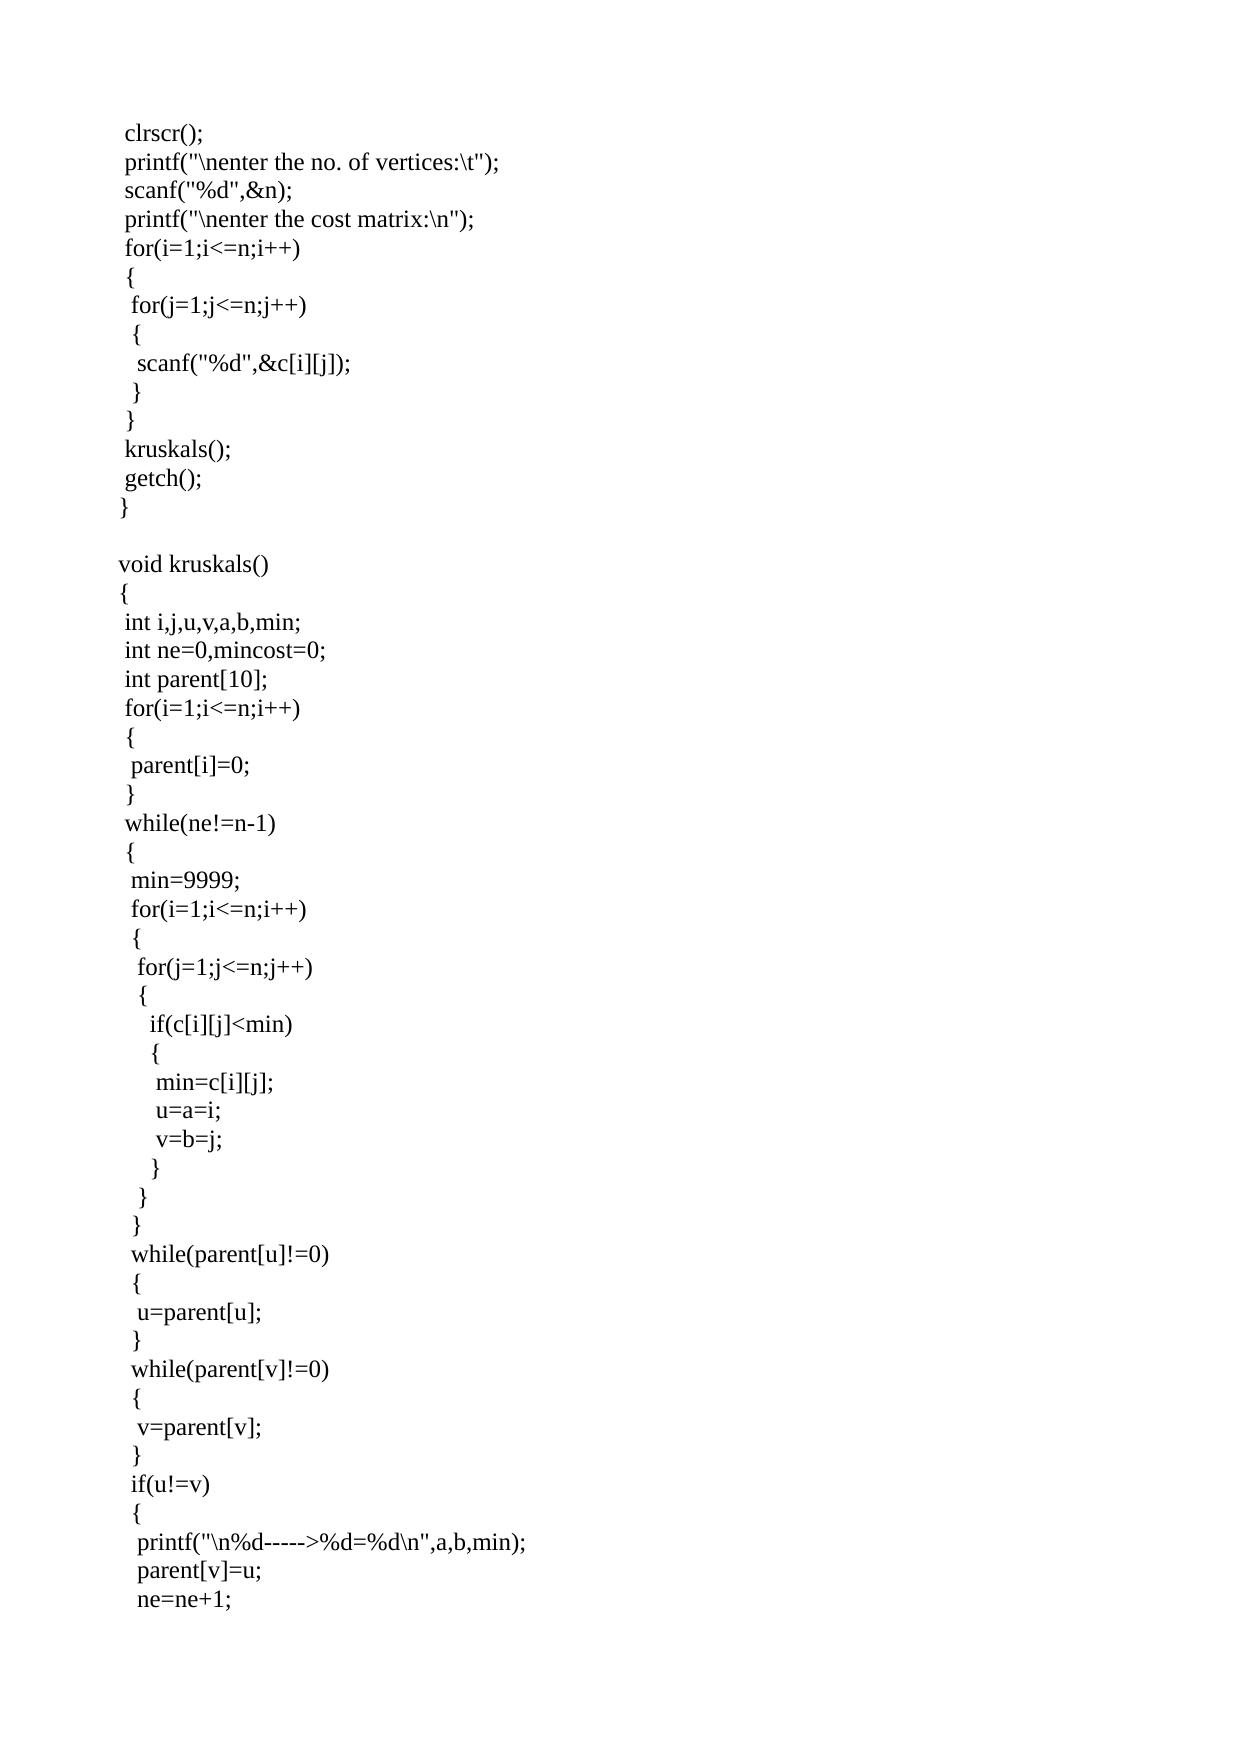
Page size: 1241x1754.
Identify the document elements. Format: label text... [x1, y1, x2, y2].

text while(ne!=n-1) [118, 808, 1122, 837]
text { [118, 981, 1122, 1009]
text getch(); [118, 463, 1122, 492]
text v=b=j; [118, 1124, 1122, 1153]
text { [118, 1268, 1122, 1297]
text u=a=i; [118, 1096, 1122, 1124]
text } [118, 1211, 1122, 1239]
text { [118, 1383, 1122, 1412]
text min=9999; [118, 866, 1122, 894]
text int ne=0,mincost=0; [118, 636, 1122, 664]
text } [118, 377, 1122, 406]
text void kruskals() [118, 549, 1122, 578]
text { [118, 1498, 1122, 1527]
text while(parent[v]!=0) [118, 1354, 1122, 1383]
text printf("\nenter the cost matrix:\n"); [118, 204, 1122, 233]
text } [118, 1182, 1122, 1211]
text for(i=1;i<=n;i++) [118, 894, 1122, 923]
text for(j=1;j<=n;j++) [118, 291, 1122, 319]
text { [118, 722, 1122, 751]
text for(j=1;j<=n;j++) [118, 952, 1122, 981]
text v=parent[v]; [118, 1412, 1122, 1441]
text kruskals(); [118, 434, 1122, 463]
text scanf("%d",&c[i][j]); [118, 348, 1122, 377]
text scanf("%d",&n); [118, 176, 1122, 204]
text parent[i]=0; [118, 751, 1122, 779]
text clrscr(); [118, 118, 1122, 147]
text } [118, 1441, 1122, 1469]
text int i,j,u,v,a,b,min; [118, 607, 1122, 636]
text for(i=1;i<=n;i++) [118, 233, 1122, 262]
text { [118, 837, 1122, 866]
text parent[v]=u; [118, 1556, 1122, 1584]
text { [118, 1038, 1122, 1067]
text u=parent[u]; [118, 1297, 1122, 1326]
text int parent[10]; [118, 664, 1122, 693]
text { [118, 578, 1122, 607]
text for(i=1;i<=n;i++) [118, 693, 1122, 722]
text { [118, 319, 1122, 348]
text ne=ne+1; [118, 1584, 1122, 1613]
text { [118, 262, 1122, 291]
text min=c[i][j]; [118, 1067, 1122, 1096]
text } [118, 492, 1122, 521]
text } [118, 779, 1122, 808]
text if(u!=v) [118, 1469, 1122, 1498]
text } [118, 1326, 1122, 1354]
text { [118, 923, 1122, 952]
text if(c[i][j]<min) [118, 1009, 1122, 1038]
text } [118, 406, 1122, 434]
text printf("\n%d----->%d=%d\n",a,b,min); [118, 1527, 1122, 1556]
text printf("\nenter the no. of vertices:\t"); [118, 147, 1122, 176]
text } [118, 1153, 1122, 1182]
text while(parent[u]!=0) [118, 1239, 1122, 1268]
